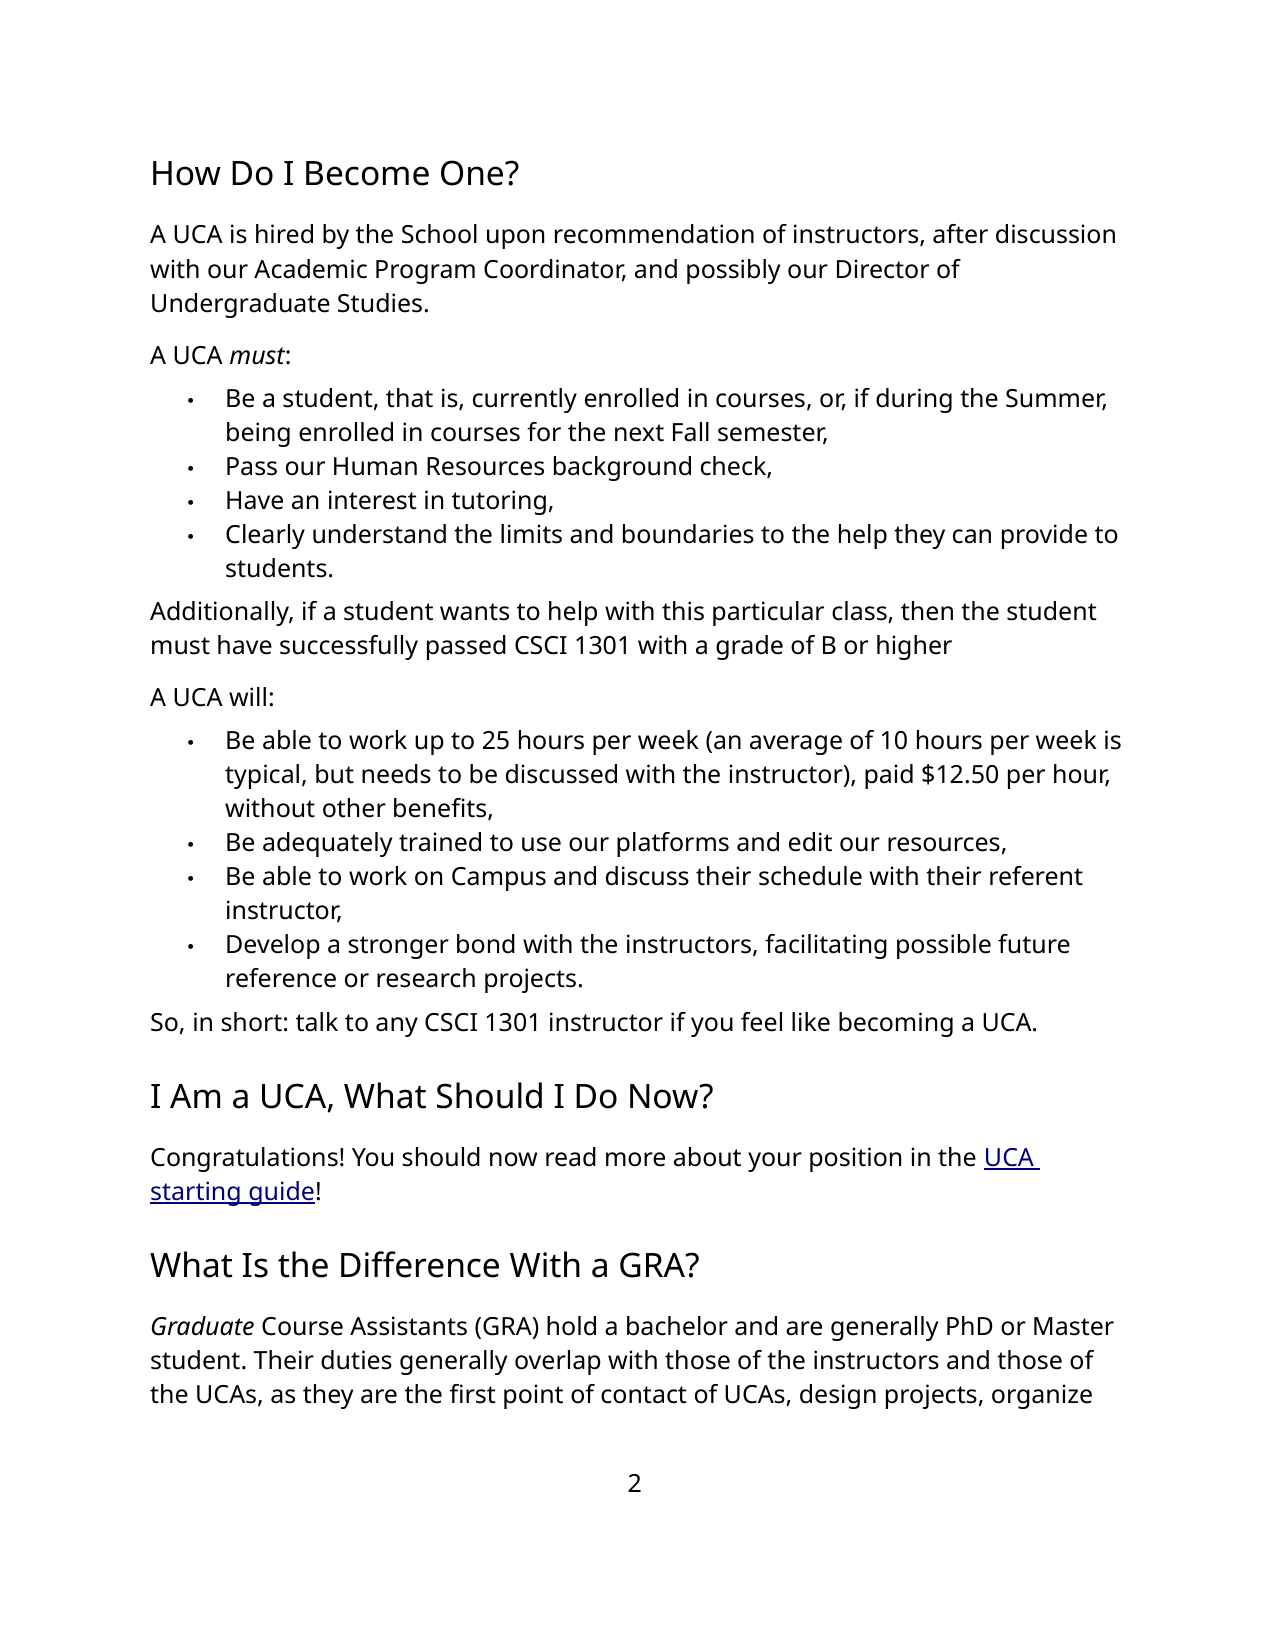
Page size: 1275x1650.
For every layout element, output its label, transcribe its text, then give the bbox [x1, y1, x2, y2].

list Be a student, that is, currently enrolled in courses, or, if during the Summer, being enrolled in courses for the next Fall semester, [187, 380, 1125, 448]
text So, in short: talk to any CSCI 1301 instructor if you feel like becoming a UCA. [150, 1004, 1125, 1038]
list Be adequately trained to use our platforms and edit our resources, [187, 825, 1125, 859]
list Be able to work on Campus and discuss their schedule with their referent instructor, [187, 859, 1125, 927]
list Be able to work up to 25 hours per week (an average of 10 hours per week is typical, but needs to be discussed with the instructor), paid $12.50 per hour, without other benefits, [187, 723, 1125, 825]
list Clearly understand the limits and boundaries to the help they can provide to students. [187, 517, 1125, 585]
list Develop a stronger bond with the instructors, facilitating possible future reference or research projects. [187, 927, 1125, 995]
text A UCA will: [150, 680, 1125, 714]
subtitle I Am a UCA, What Should I Do Now? [150, 1072, 1125, 1118]
list Pass our Human Resources background check, [187, 448, 1125, 482]
text A UCA must: [150, 337, 1125, 371]
subtitle How Do I Become One? [150, 150, 1125, 196]
list Have an interest in tutoring, [187, 482, 1125, 517]
subtitle What Is the Difference With a GRA? [150, 1241, 1125, 1287]
text Congratulations! You should now read more about your position in the UCA starting guide! [150, 1139, 1125, 1207]
text A UCA is hired by the School upon recommendation of instructors, after discussion with our Academic Program Coordinator, and possibly our Director of Undergraduate Studies. [150, 217, 1125, 319]
text Additionally, if a student wants to help with this particular class, then the student must have successfully passed CSCI 1301 with a grade of B or higher [150, 594, 1125, 662]
text Graduate Course Assistants (GRA) hold a bachelor and are generally PhD or Master student. Their duties generally overlap with those of the instructors and those of the UCAs, as they are the first point of contact of UCAs, design projects, organize [150, 1309, 1125, 1411]
